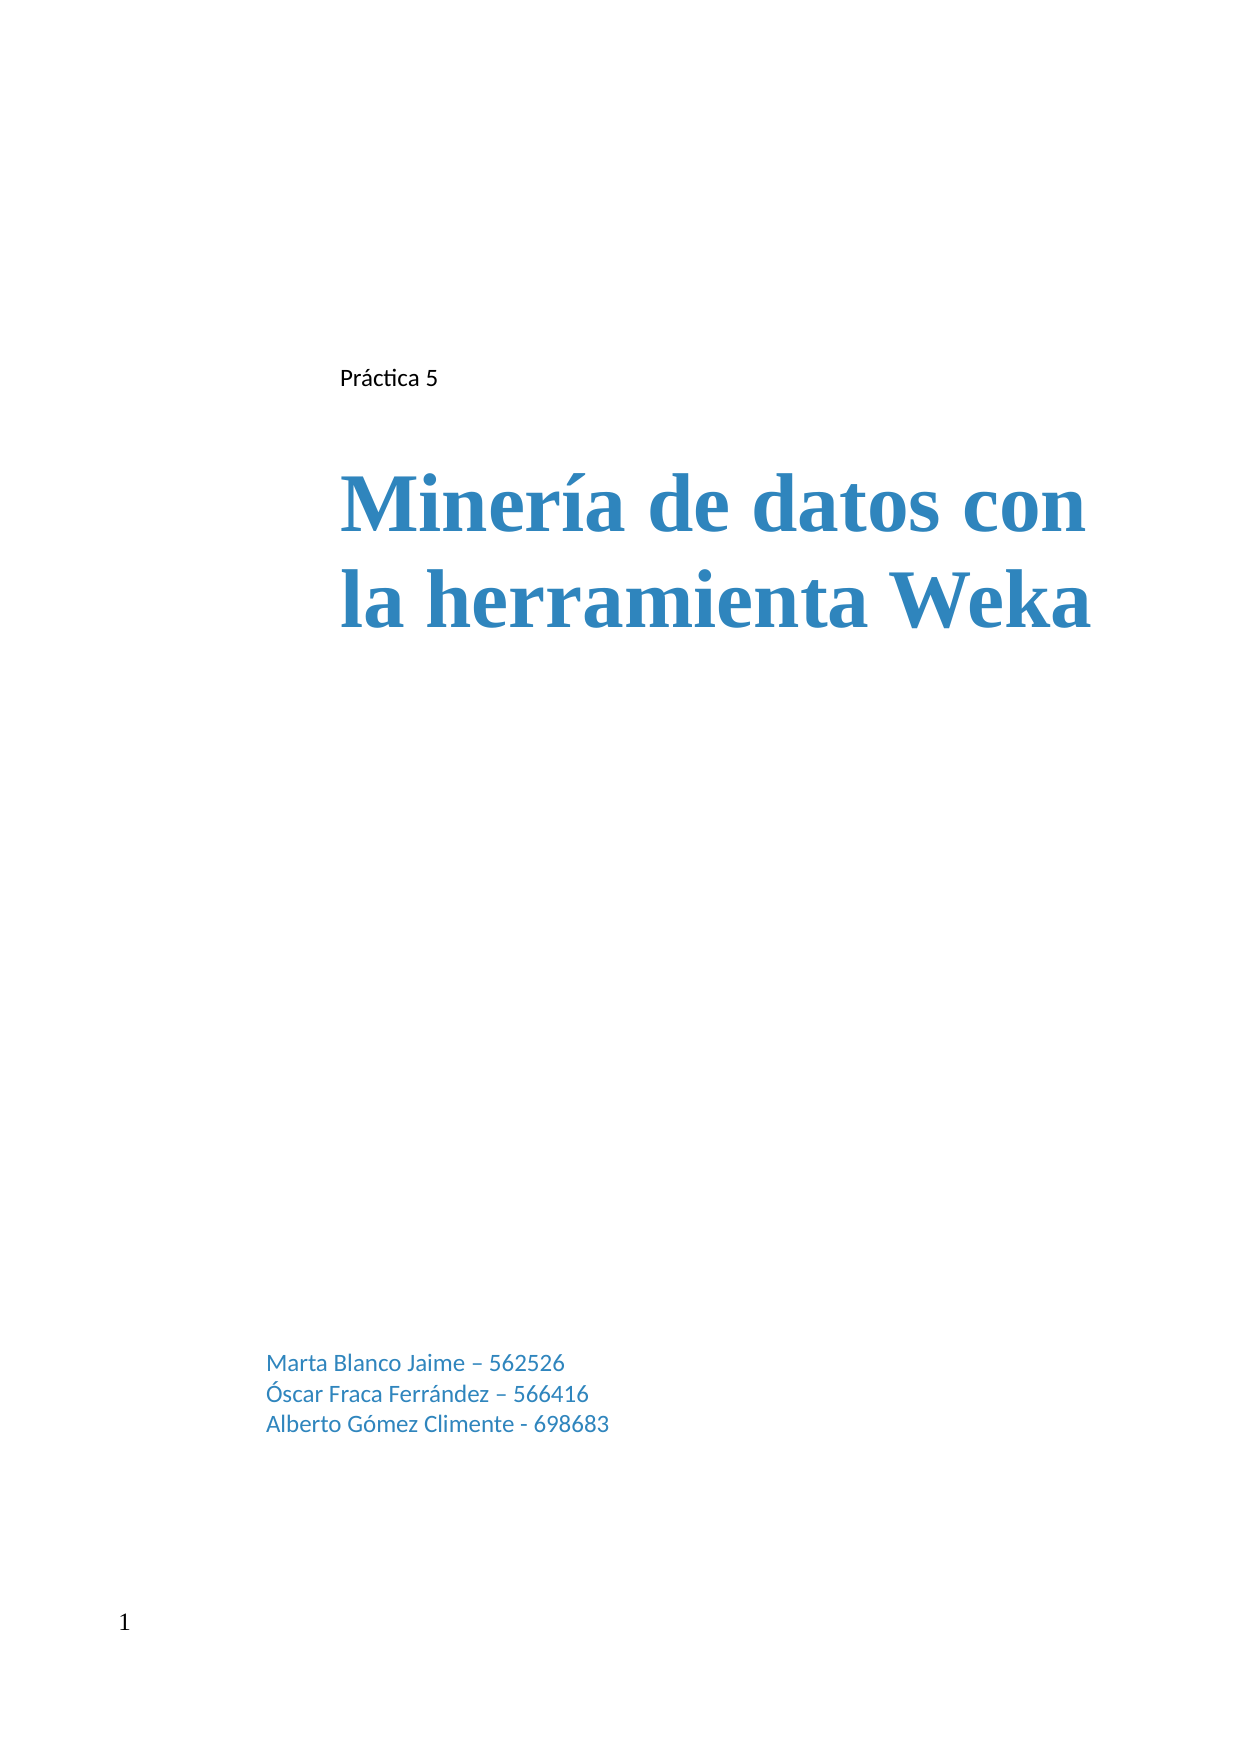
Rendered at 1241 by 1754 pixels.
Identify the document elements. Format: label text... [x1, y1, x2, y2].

text Marta Blanco Jaime – 562526 [118, 1347, 1122, 1378]
text Óscar Fraca Ferrández – 566416 [118, 1378, 1122, 1408]
text Minería de datos con la herramienta Weka [118, 454, 1122, 646]
text Alberto Gómez Climente - 698683 [118, 1408, 1122, 1439]
text Práctica 5 [118, 362, 1122, 393]
